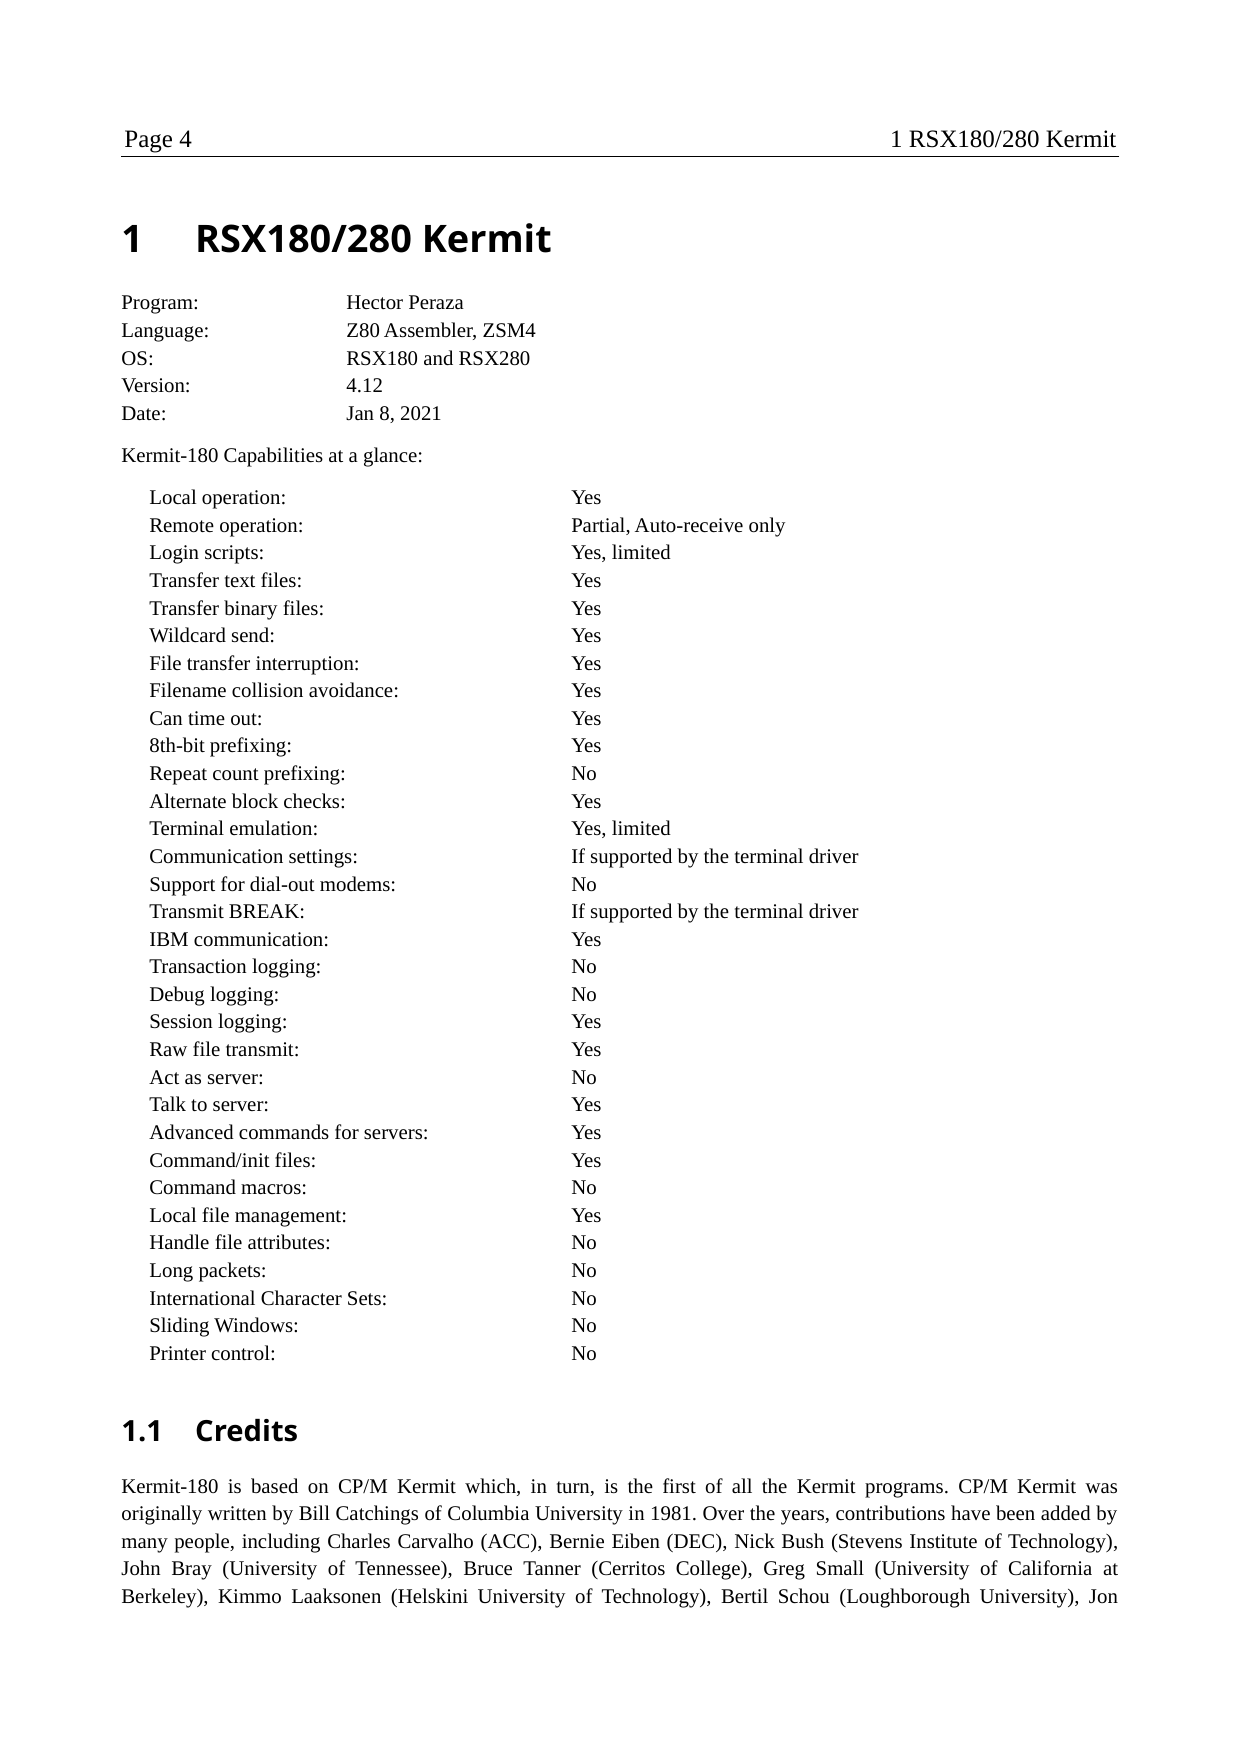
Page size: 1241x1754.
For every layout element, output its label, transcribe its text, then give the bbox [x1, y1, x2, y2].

text Program: Hector Peraza Language: Z80 Assembler, ZSM4 OS: RSX180 and RSX280 Version: 4.12 Date: Jan 8, 2021 [121, 290, 1119, 425]
text Local operation: Yes Remote operation: Partial, Auto-receive only Login scripts: Yes, limited Transfer text files: Yes Transfer binary files: Yes Wildcard send: Yes File transfer interruption: Yes Filename collision avoidance: Yes Can time out: Yes 8th-bit prefixing: Yes Repeat count prefixing: No Alternate block checks: Yes Terminal emulation: Yes, limited Communication settings: If supported by the terminal driver Support for dial-out modems: No Transmit BREAK: If supported by the terminal driver IBM communication: Yes Transaction logging: No Debug logging: No Session logging: Yes Raw file transmit: Yes Act as server: No Talk to server: Yes Advanced commands for servers: Yes Command/init files: Yes Command macros: No Local file management: Yes Handle file attributes: No Long packets: No International Character Sets: No Sliding Windows: No Printer control: No [149, 485, 1119, 1365]
subtitle RSX180/280 Kermit [121, 212, 1119, 263]
subtitle Credits [121, 1410, 1119, 1449]
text Kermit-180 is based on CP/M Kermit which, in turn, is the first of all the Kermit programs. CP/M Kermit was originally written by Bill Catchings of Columbia University in 1981. Over the years, contributions have been added by many people, including Charles Carvalho (ACC), Bernie Eiben (DEC), Nick Bush (Stevens Institute of Technology), John Bray (University of Tennessee), Bruce Tanner (Cerritos College), Greg Small (University of California at Berkeley), Kimmo Laaksonen (Helskini University of Technology), Bertil Schou (Loughborough University), Jon [121, 1473, 1119, 1608]
text Kermit-180 Capabilities at a glance: [121, 443, 1119, 467]
